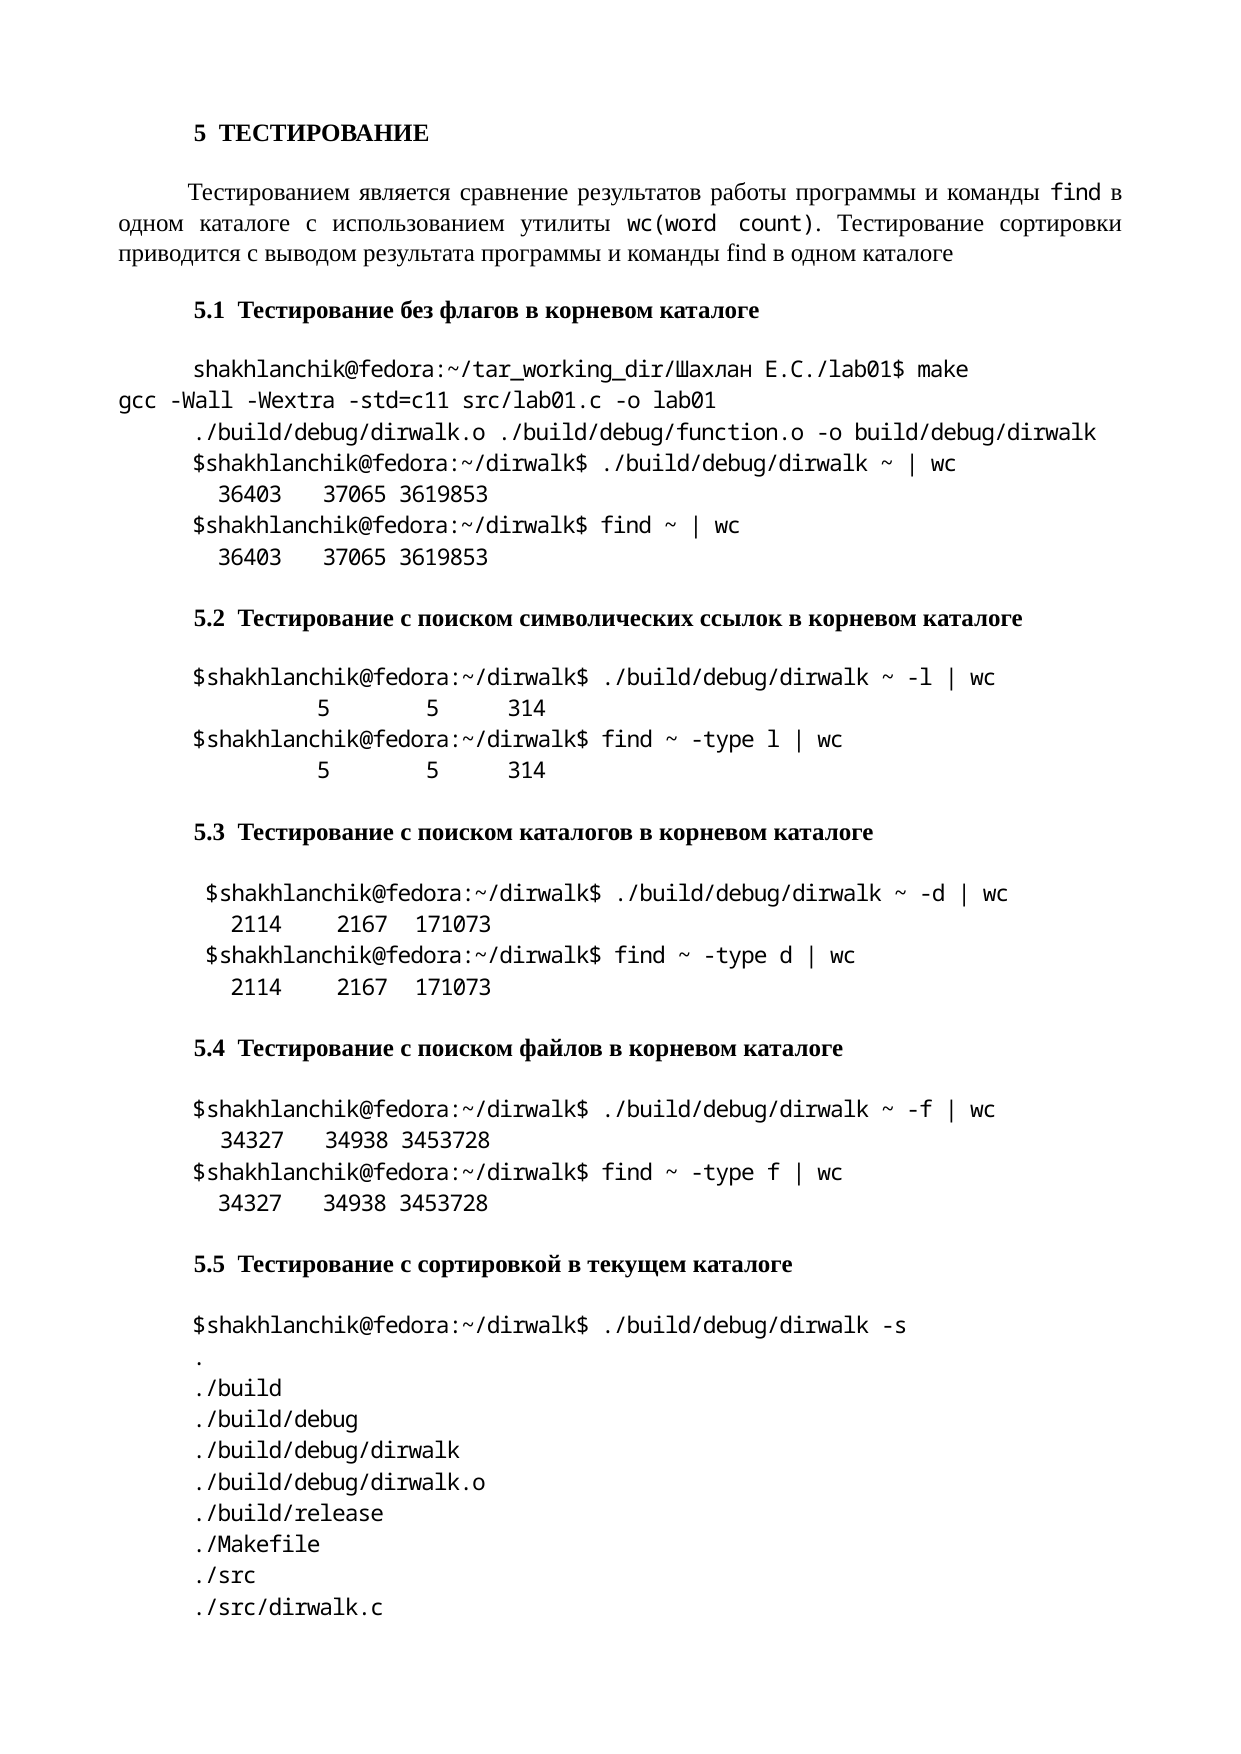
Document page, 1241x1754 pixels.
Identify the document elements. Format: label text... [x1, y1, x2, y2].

text ./build/debug/dirwalk.o ./build/debug/function.o -o build/debug/dirwalk $shakhlanchik@fedora:~/dirwalk$ ./build/debug/dirwalk ~ | wc 36403 37065 3619853 $shakhlanchik@fedora:~/dirwalk$ find ~ | wc 36403 37065 3619853 [118, 416, 1122, 603]
subtitle Тестирование [118, 118, 1122, 147]
text $shakhlanchik@fedora:~/dirwalk$ ./build/debug/dirwalk ~ -l | wc 5 5 314 $shakhlanchik@fedora:~/dirwalk$ find ~ -type l | wc 5 5 314 [118, 661, 1122, 817]
text gcc -Wall -Wextra -std=c11 src/lab01.c -o lab01 [118, 384, 1122, 416]
subtitle Тестирование с сортировкой в текущем каталоге [118, 1249, 1122, 1278]
text $shakhlanchik@fedora:~/dirwalk$ ./build/debug/dirwalk ~ -d | wc 2114 2167 171073 $shakhlanchik@fedora:~/dirwalk$ find ~ -type d | wc 2114 2167 171073 [118, 877, 1122, 1033]
text $shakhlanchik@fedora:~/dirwalk$ ./build/debug/dirwalk ~ -f | wc 34327 34938 3453728 $shakhlanchik@fedora:~/dirwalk$ find ~ -type f | wc 34327 34938 3453728 [118, 1093, 1122, 1249]
subtitle Тестирование с поиском файлов в корневом каталоге [118, 1033, 1122, 1062]
subtitle Тестирование без флагов в корневом каталоге [118, 296, 1122, 324]
subtitle Тестирование с поиском каталогов в корневом каталоге [118, 817, 1122, 846]
text Тестированием является сравнение результатов работы программы и команды find в одном каталоге с использованием утилиты wc(word count). Тестирование сортировки приводится с выводом результата программы и команды find в одном каталоге [118, 176, 1122, 267]
subtitle Тестирование с поиском символических ссылок в корневом каталоге [118, 603, 1122, 661]
text $shakhlanchik@fedora:~/dirwalk$ ./build/debug/dirwalk -s . ./build ./build/debug ./build/debug/dirwalk ./build/debug/dirwalk.o ./build/release ./Makefile ./src ./src/dirwalk.c [118, 1309, 1122, 1622]
text shakhlanchik@fedora:~/tar_working_dir/Шахлан Е.С./lab01$ make [118, 353, 1122, 384]
